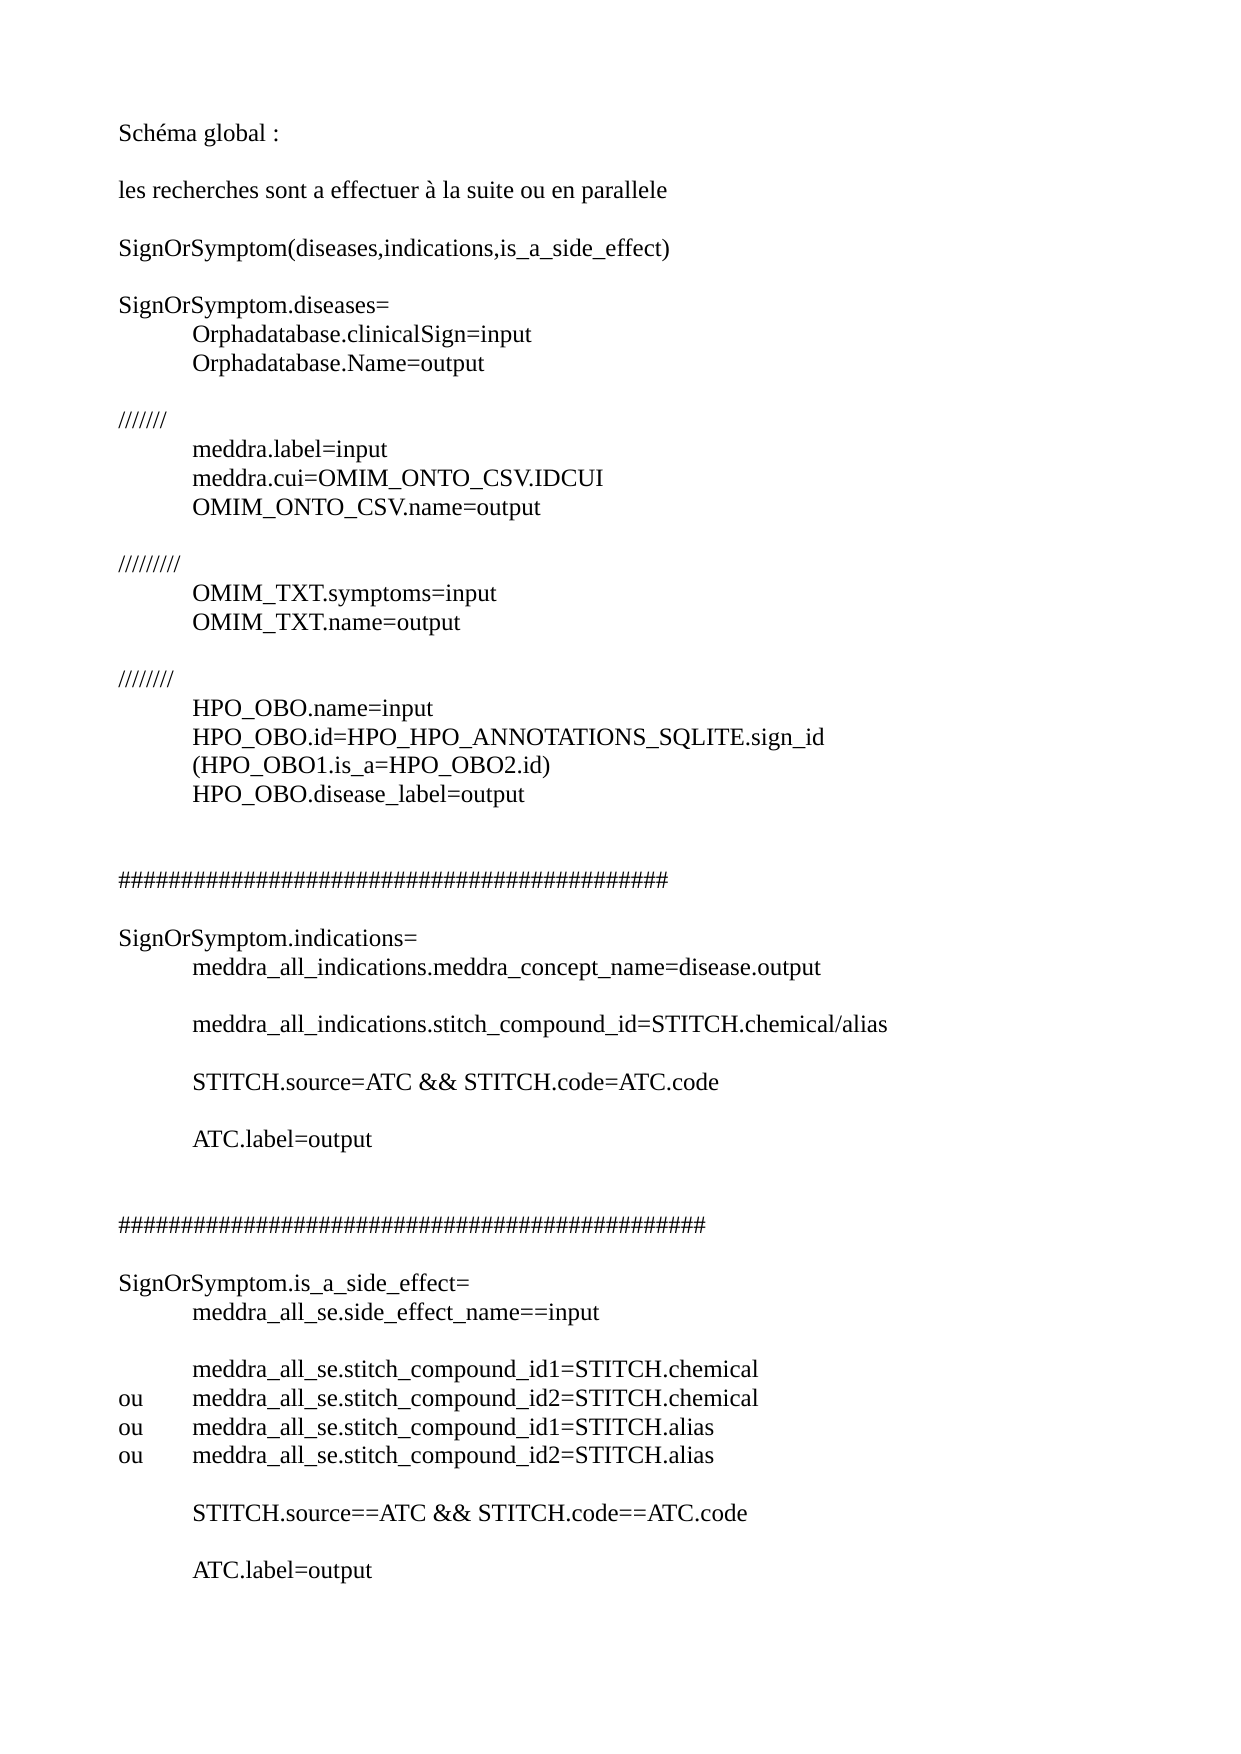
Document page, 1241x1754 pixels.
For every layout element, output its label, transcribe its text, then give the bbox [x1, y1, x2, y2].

text HPO_OBO.name=input [118, 693, 1122, 722]
text meddra_all_se.side_effect_name==input [118, 1297, 1122, 1326]
text Orphadatabase.Name=output [118, 348, 1122, 377]
text SignOrSymptom.indications= [118, 923, 1122, 952]
text STITCH.source=ATC && STITCH.code=ATC.code [118, 1067, 1122, 1096]
text OMIM_ONTO_CSV.name=output [118, 492, 1122, 521]
text (HPO_OBO1.is_a=HPO_OBO2.id) [118, 751, 1122, 779]
text meddra_all_indications.stitch_compound_id=STITCH.chemical/alias [118, 1009, 1122, 1038]
text HPO_OBO.disease_label=output [118, 779, 1122, 808]
text ############################################ [118, 866, 1122, 894]
text ATC.label=output [118, 1556, 1122, 1584]
text meddra_all_se.stitch_compound_id1=STITCH.chemical [118, 1354, 1122, 1383]
text ou meddra_all_se.stitch_compound_id2=STITCH.chemical [118, 1383, 1122, 1412]
text HPO_OBO.id=HPO_HPO_ANNOTATIONS_SQLITE.sign_id [118, 722, 1122, 751]
text ############################################### [118, 1211, 1122, 1239]
text SignOrSymptom.diseases= [118, 291, 1122, 319]
text ATC.label=output [118, 1124, 1122, 1153]
text SignOrSymptom(diseases,indications,is_a_side_effect) [118, 233, 1122, 262]
text Schéma global : [118, 118, 1122, 147]
text OMIM_TXT.name=output [118, 607, 1122, 636]
text ou meddra_all_se.stitch_compound_id1=STITCH.alias [118, 1412, 1122, 1441]
text //////// [118, 664, 1122, 693]
text Orphadatabase.clinicalSign=input [118, 319, 1122, 348]
text SignOrSymptom.is_a_side_effect= [118, 1268, 1122, 1297]
text meddra.label=input [118, 434, 1122, 463]
text /////// [118, 406, 1122, 434]
text ou meddra_all_se.stitch_compound_id2=STITCH.alias [118, 1441, 1122, 1469]
text les recherches sont a effectuer à la suite ou en parallele [118, 176, 1122, 204]
text OMIM_TXT.symptoms=input [118, 578, 1122, 607]
text ///////// [118, 549, 1122, 578]
text meddra_all_indications.meddra_concept_name=disease.output [118, 952, 1122, 981]
text meddra.cui=OMIM_ONTO_CSV.IDCUI [118, 463, 1122, 492]
text STITCH.source==ATC && STITCH.code==ATC.code [118, 1498, 1122, 1527]
